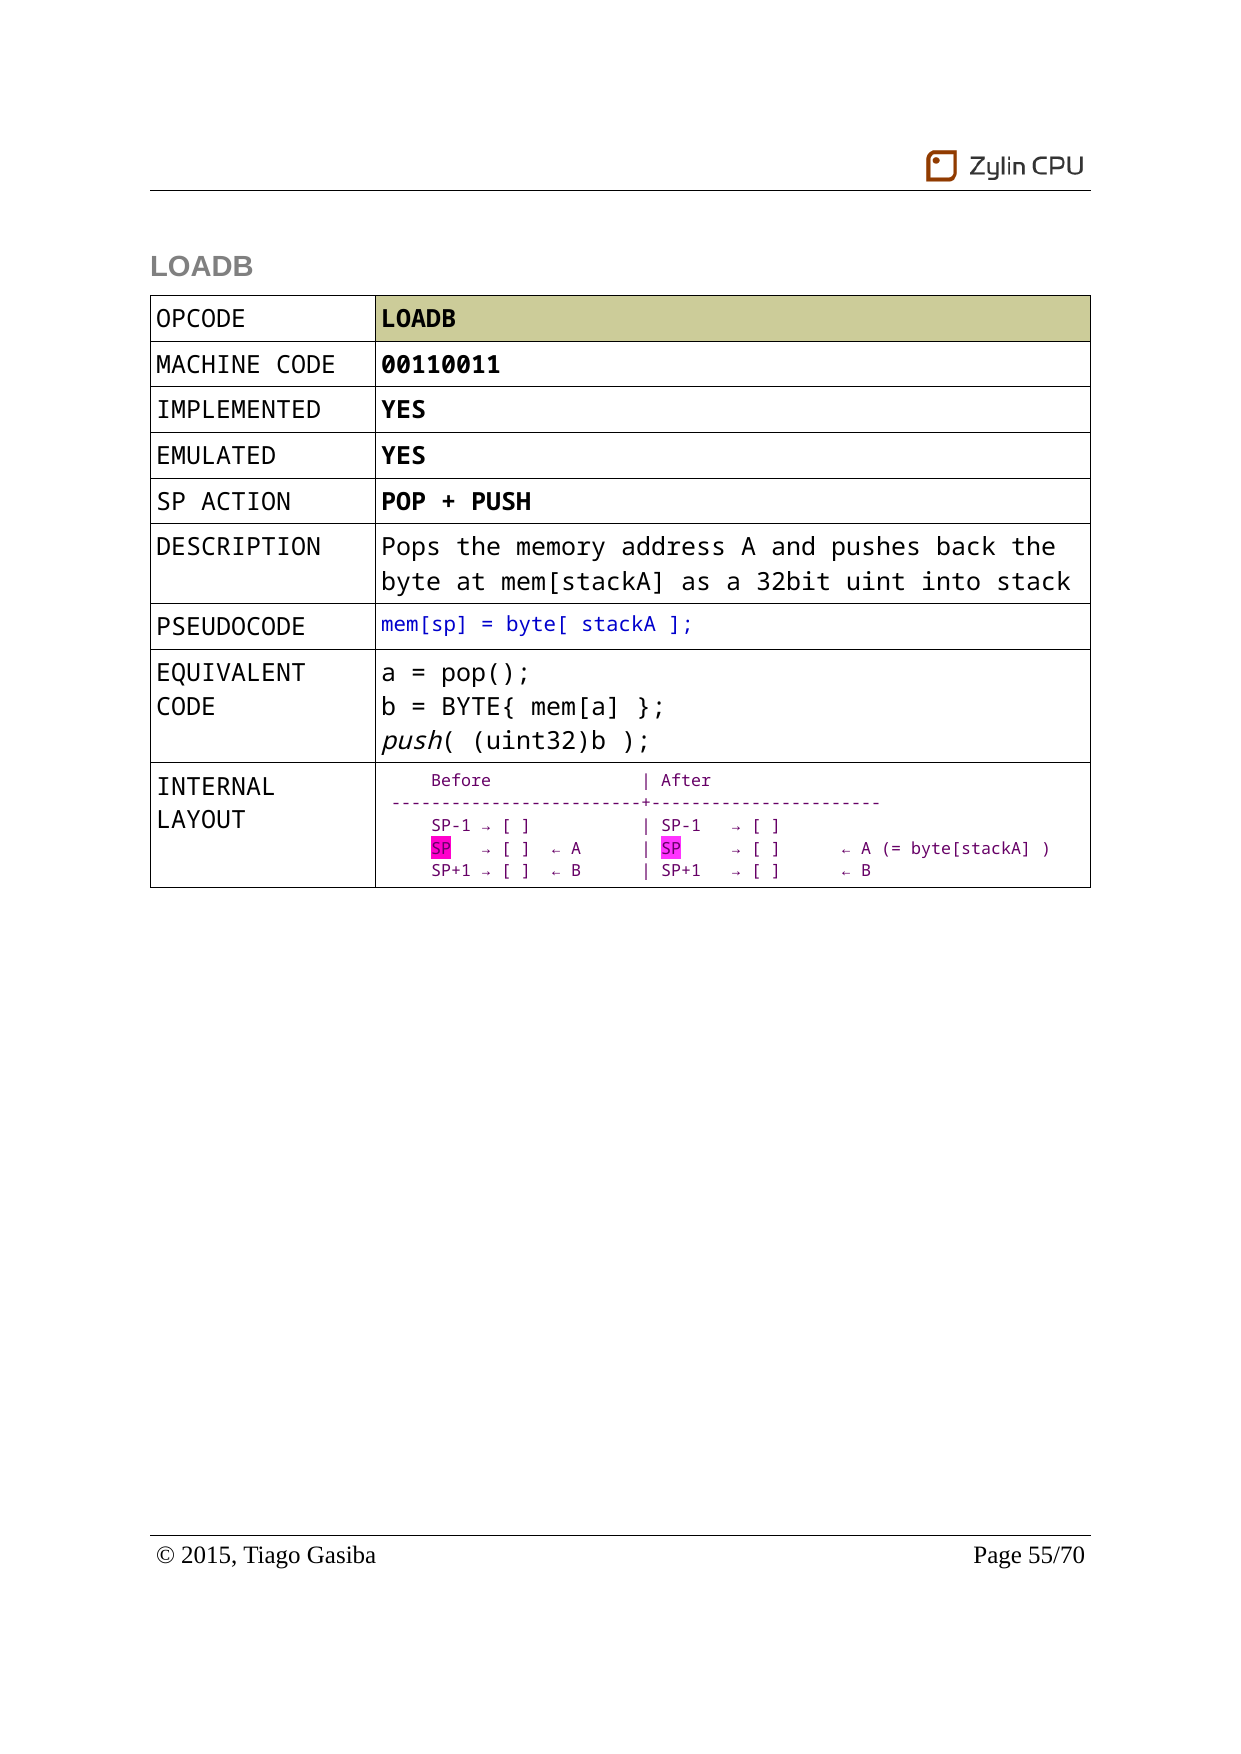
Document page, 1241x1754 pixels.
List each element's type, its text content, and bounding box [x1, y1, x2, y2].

table_cell EMULATED [151, 433, 375, 478]
table_cell YES [376, 433, 1090, 478]
table_cell INTERNAL LAYOUT [151, 763, 375, 887]
table_cell EQUIVALENT CODE [151, 650, 375, 762]
table_cell mem[sp] = byte[ stackA ]; [376, 604, 1090, 649]
table_header OPCODE [151, 296, 375, 341]
subtitle LOADB [150, 249, 1091, 283]
table_cell Before | After -------------------------+----------------------- SP-1 → [ ] | SP-1 → [ ] SP → [ ] ← A | SP → [ ] ← A (= byte[stackA] ) SP+1 → [ ] ← B | SP+1 → [ ] ← B [376, 763, 1090, 887]
table_cell SP ACTION [151, 479, 375, 523]
table_cell Pops the memory address A and pushes back the byte at mem[stackA] as a 32bit uint into stack [376, 524, 1090, 603]
picture [922, 148, 1151, 185]
table_header LOADB [376, 296, 1090, 341]
table_cell PSEUDOCODE [151, 604, 375, 649]
table_cell 00110011 [376, 342, 1090, 386]
table_cell DESCRIPTION [151, 524, 375, 603]
table_cell MACHINE CODE [151, 342, 375, 386]
table_cell IMPLEMENTED [151, 387, 375, 432]
table_cell a = pop(); b = BYTE{ mem[a] }; push( (uint32)b ); [376, 650, 1090, 762]
table_cell YES [376, 387, 1090, 432]
table_cell POP + PUSH [376, 479, 1090, 523]
